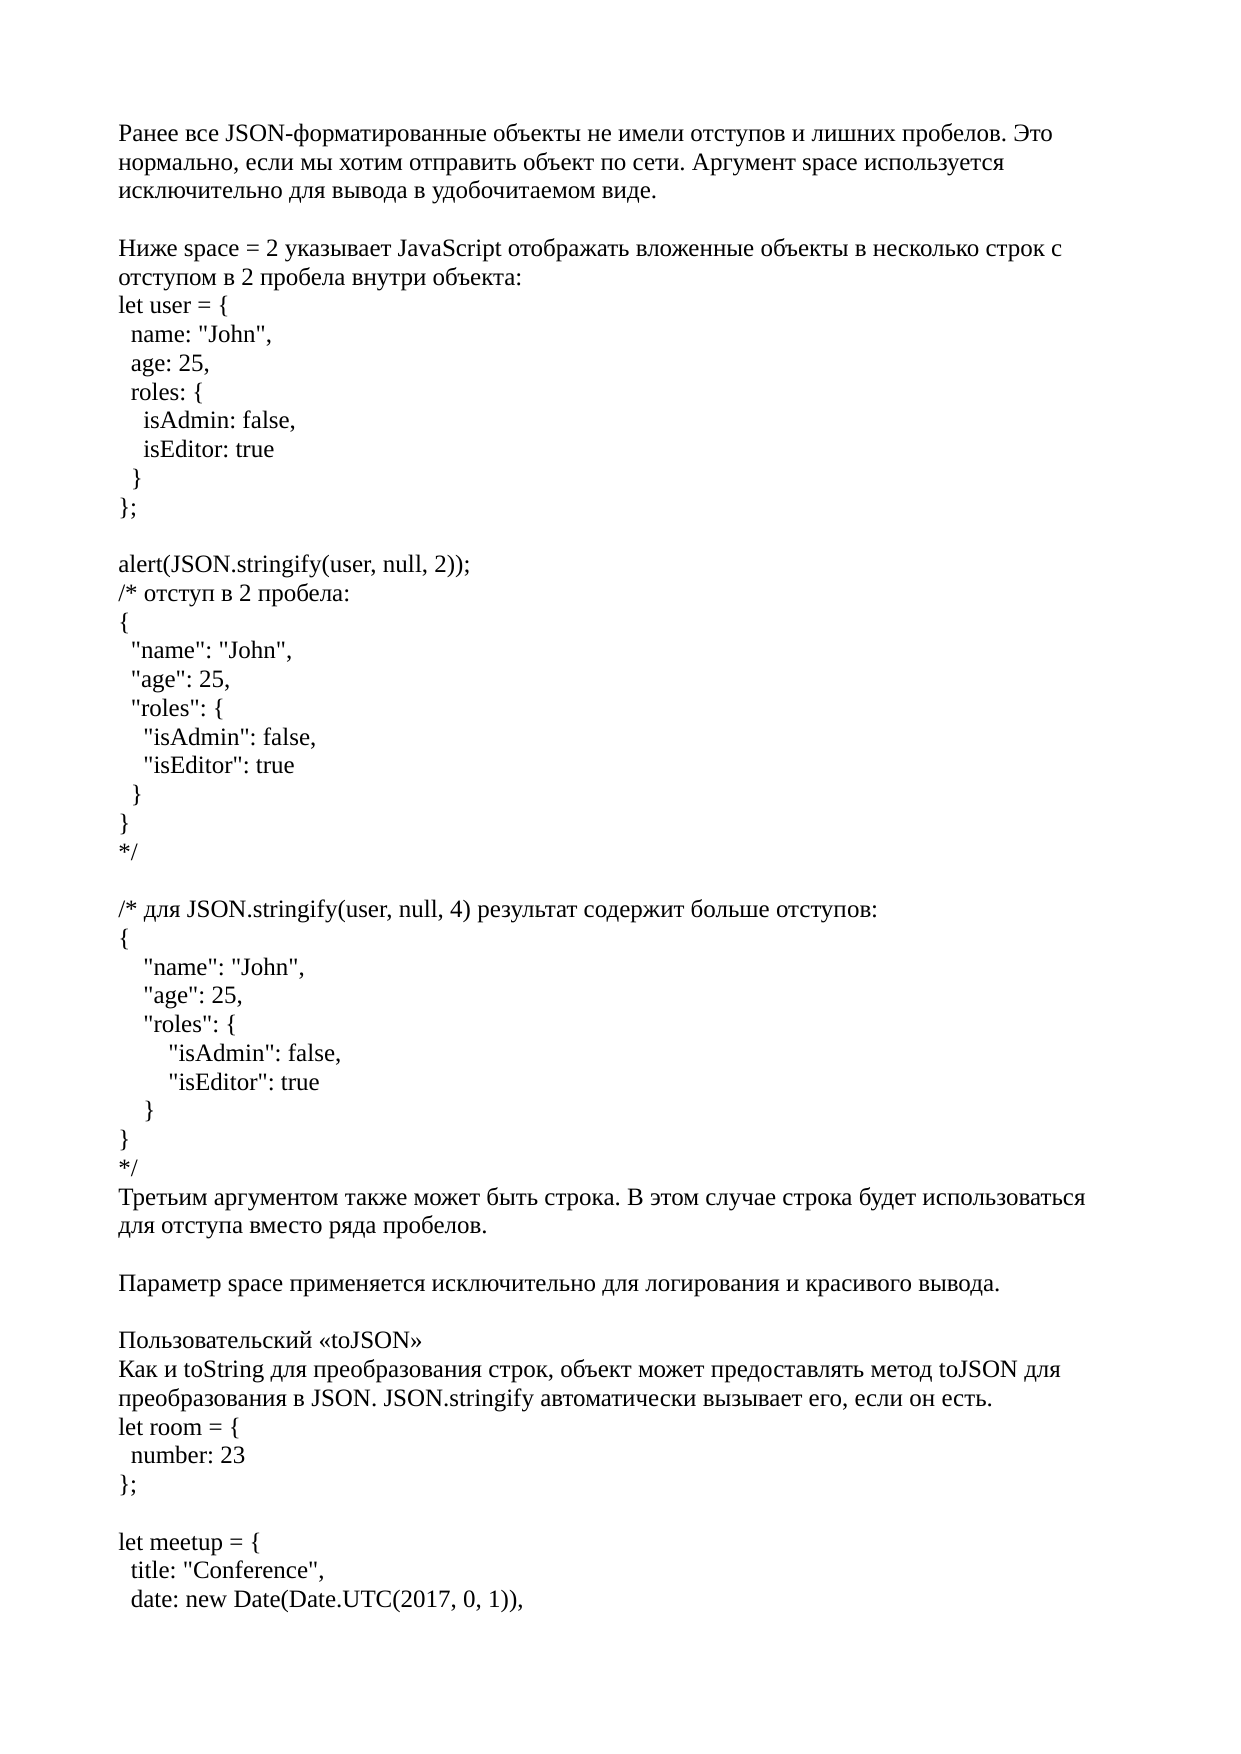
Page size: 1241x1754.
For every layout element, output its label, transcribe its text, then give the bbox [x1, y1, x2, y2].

text date: new Date(Date.UTC(2017, 0, 1)), [118, 1584, 1122, 1613]
text Ранее все JSON-форматированные объекты не имели отступов и лишних пробелов. Это нормально, если мы хотим отправить объект по сети. Аргумент space используется исключительно для вывода в удобочитаемом виде. [118, 118, 1122, 204]
text Третьим аргументом также может быть строка. В этом случае строка будет использоваться для отступа вместо ряда пробелов. [118, 1182, 1122, 1239]
text "age": 25, [118, 981, 1122, 1009]
text /* для JSON.stringify(user, null, 4) результат содержит больше отступов: [118, 894, 1122, 923]
text "name": "John", [118, 952, 1122, 981]
text Ниже space = 2 указывает JavaScript отображать вложенные объекты в несколько строк с отступом в 2 пробела внутри объекта: [118, 233, 1122, 291]
text "roles": { [118, 1009, 1122, 1038]
text } [118, 808, 1122, 837]
text isAdmin: false, [118, 406, 1122, 434]
text "name": "John", [118, 636, 1122, 664]
text }; [118, 1469, 1122, 1498]
text { [118, 923, 1122, 952]
text number: 23 [118, 1441, 1122, 1469]
text "isEditor": true [118, 751, 1122, 779]
text roles: { [118, 377, 1122, 406]
text "roles": { [118, 693, 1122, 722]
text } [118, 1124, 1122, 1153]
text "isAdmin": false, [118, 1038, 1122, 1067]
text */ [118, 1153, 1122, 1182]
text }; [118, 492, 1122, 521]
text Параметр space применяется исключительно для логирования и красивого вывода. [118, 1268, 1122, 1297]
text age: 25, [118, 348, 1122, 377]
text Как и toString для преобразования строк, объект может предоставлять метод toJSON для преобразования в JSON. JSON.stringify автоматически вызывает его, если он есть. [118, 1354, 1122, 1412]
text Пользовательский «toJSON» [118, 1326, 1122, 1354]
text } [118, 463, 1122, 492]
text { [118, 607, 1122, 636]
text alert(JSON.stringify(user, null, 2)); [118, 549, 1122, 578]
text } [118, 779, 1122, 808]
text name: "John", [118, 319, 1122, 348]
text "isEditor": true [118, 1067, 1122, 1096]
text /* отступ в 2 пробела: [118, 578, 1122, 607]
text title: "Conference", [118, 1556, 1122, 1584]
text } [118, 1096, 1122, 1124]
text let user = { [118, 291, 1122, 319]
text let meetup = { [118, 1527, 1122, 1556]
text "age": 25, [118, 664, 1122, 693]
text "isAdmin": false, [118, 722, 1122, 751]
text isEditor: true [118, 434, 1122, 463]
text */ [118, 837, 1122, 866]
text let room = { [118, 1412, 1122, 1441]
